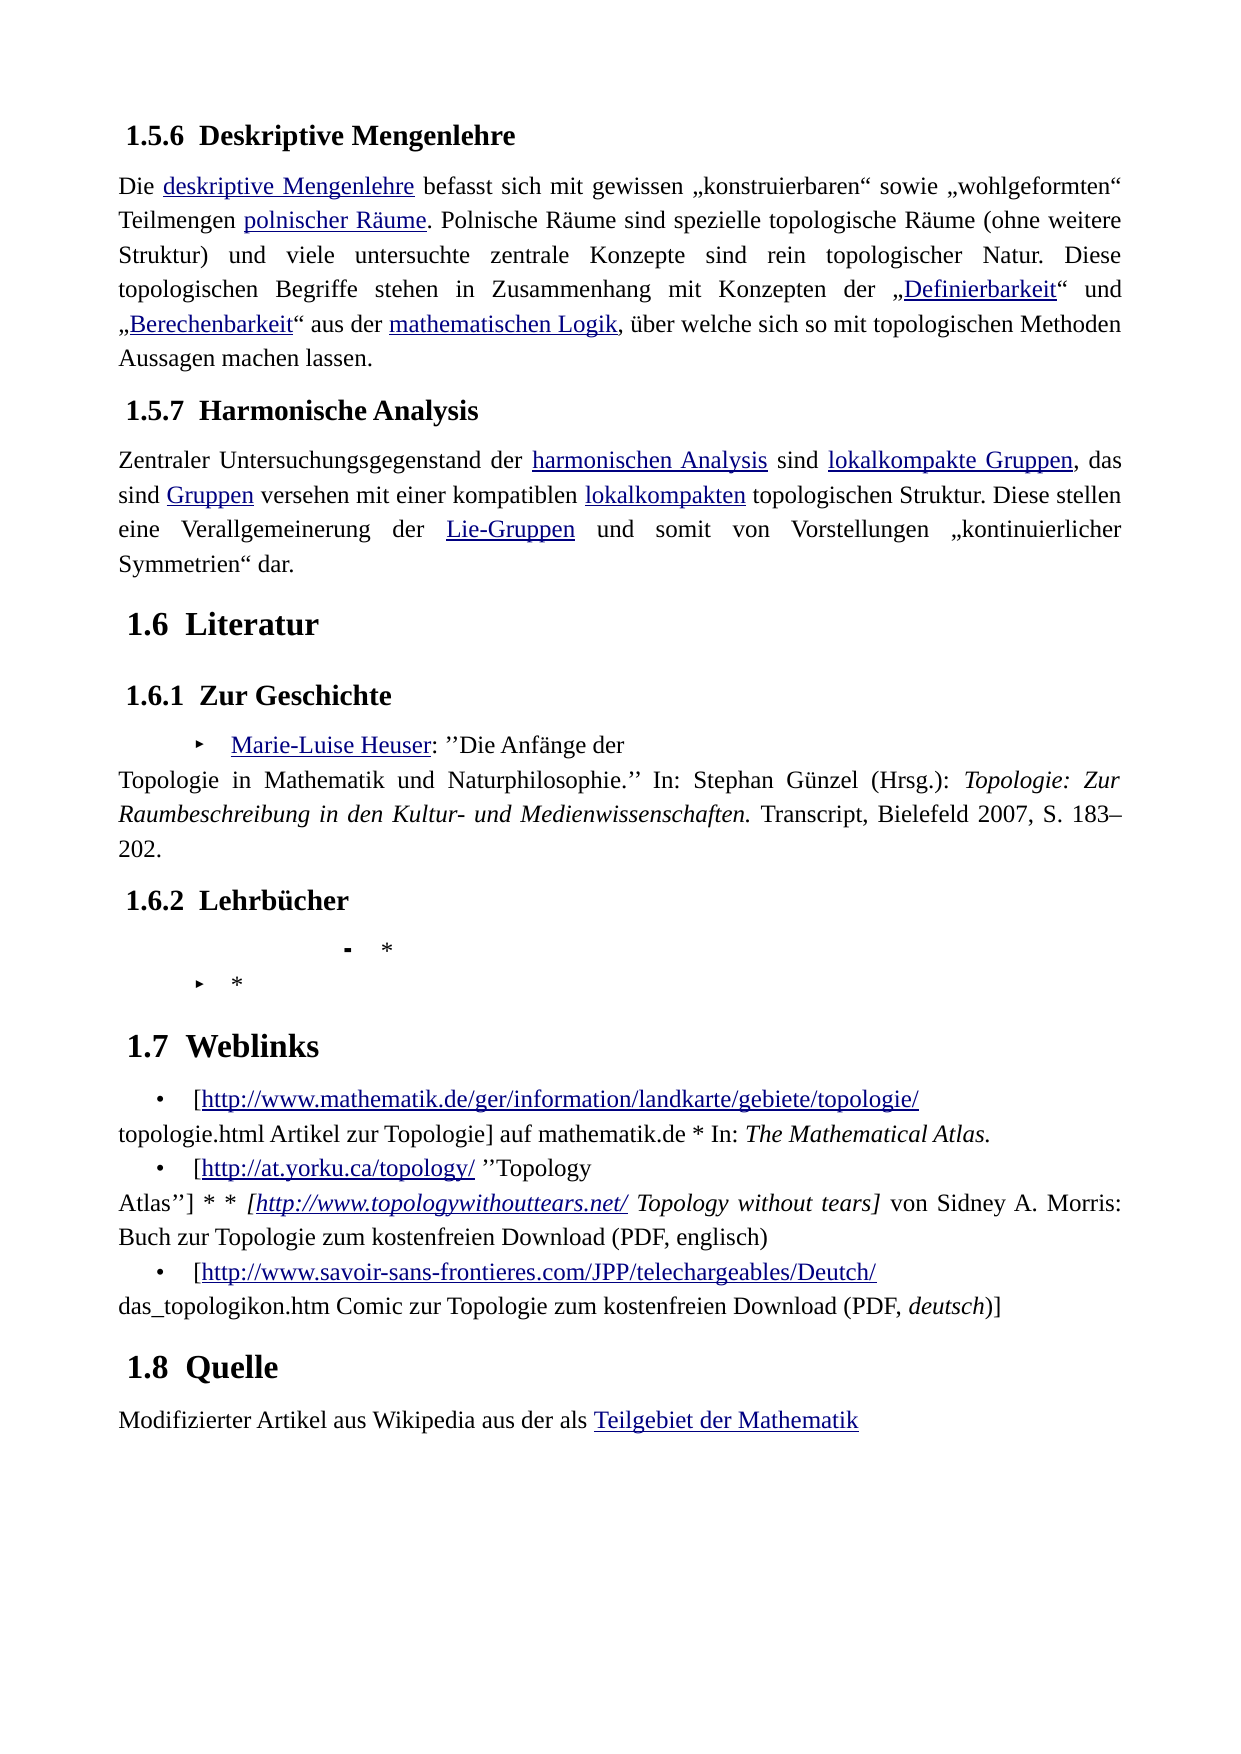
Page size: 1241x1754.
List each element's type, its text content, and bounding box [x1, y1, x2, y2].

list [http://www.mathematik.de/ger/information/landkarte/gebiete/topologie/ [156, 1084, 1122, 1113]
subtitle Deskriptive Mengenlehre [118, 118, 1122, 152]
list Marie-Luise Heuser: ’’Die Anfänge der [193, 731, 1122, 759]
text Topologie in Mathematik und Naturphilosophie.’’ In: Stephan Günzel (Hrsg.): Topologie: Zur Raumbeschreibung in den Kultur- und Medienwissenschaften. Transcript, Bielefeld 2007, S. 183–202. [118, 765, 1122, 863]
text topologie.html Artikel zur Topologie] auf mathematik.de * In: The Mathematical Atlas. [118, 1119, 1122, 1148]
subtitle Quelle [118, 1347, 1122, 1385]
text Atlas’’] * * [http://www.topologywithouttears.net/ Topology without tears] von Sidney A. Morris: Buch zur Topologie zum kostenfreien Download (PDF, englisch) [118, 1188, 1122, 1251]
subtitle Harmonische Analysis [118, 392, 1122, 426]
subtitle Literatur [118, 604, 1122, 643]
list [http://at.yorku.ca/topology/ ’’Topology [156, 1153, 1122, 1182]
text Modifizierter Artikel aus Wikipedia aus der als Teilgebiet der Mathematik [118, 1406, 1122, 1434]
subtitle Zur Geschichte [118, 678, 1122, 711]
text Die deskriptive Mengenlehre befasst sich mit gewissen „konstruierbaren“ sowie „wohlgeformten“ Teilmengen polnischer Räume. Polnische Räume sind spezielle topologische Räume (ohne weitere Struktur) und viele untersuchte zentrale Konzepte sind rein topologischer Natur. Diese topologischen Begriffe stehen in Zusammenhang mit Konzepten der „Definierbarkeit“ und „Berechenbarkeit“ aus der mathematischen Logik, über welche sich so mit topologischen Methoden Aussagen machen lassen. [118, 171, 1122, 372]
list * [193, 970, 1122, 999]
text Zentraler Untersuchungsgegenstand der harmonischen Analysis sind lokalkompakte Gruppen, das sind Gruppen versehen mit einer kompatiblen lokalkompakten topologischen Struktur. Diese stellen eine Verallgemeinerung der Lie-Gruppen und somit von Vorstellungen „kontinuierlicher Symmetrien“ dar. [118, 445, 1122, 578]
subtitle Lehrbücher [118, 883, 1122, 917]
text das_topologikon.htm Comic zur Topologie zum kostenfreien Download (PDF, deutsch)] [118, 1291, 1122, 1320]
list * [343, 936, 1122, 965]
subtitle Weblinks [118, 1026, 1122, 1064]
list [http://www.savoir-sans-frontieres.com/JPP/telechargeables/Deutch/ [156, 1257, 1122, 1286]
